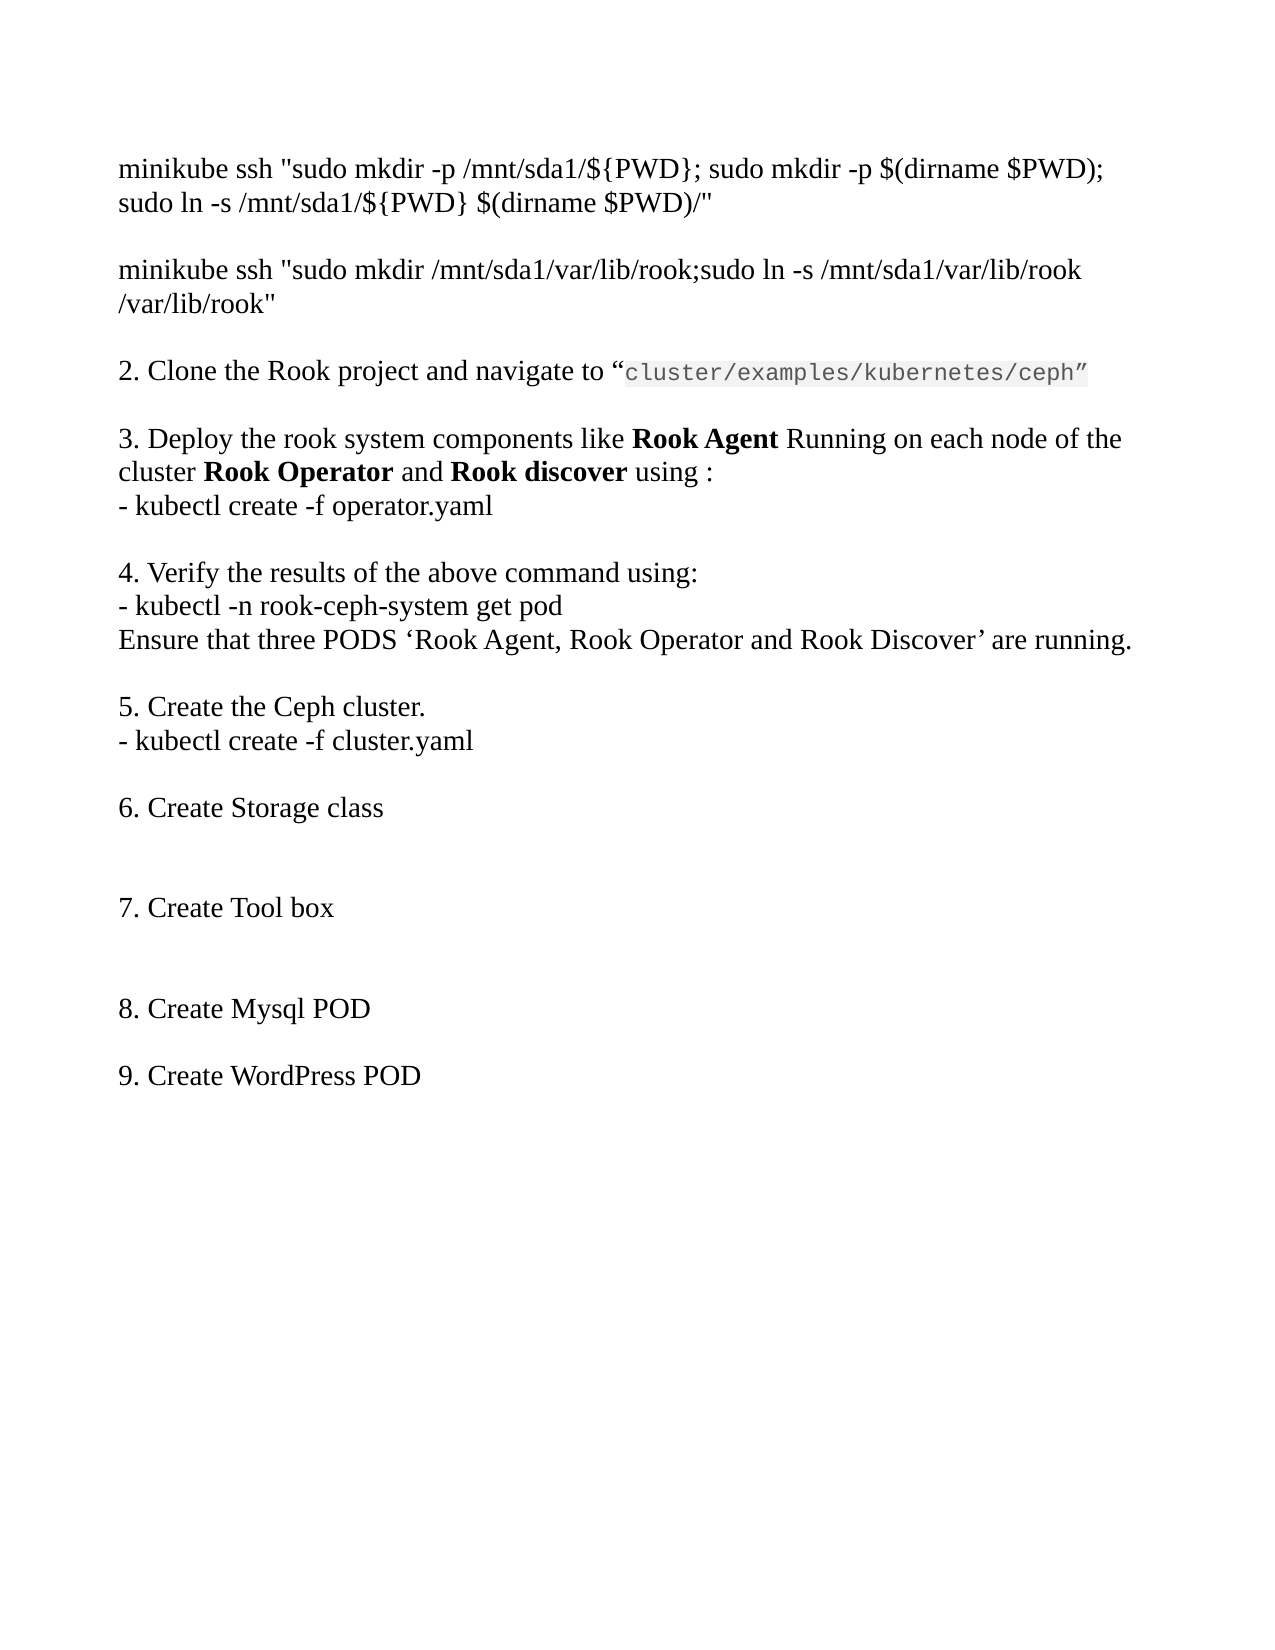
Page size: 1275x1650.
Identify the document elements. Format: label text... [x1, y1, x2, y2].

text 4. Verify the results of the above command using: [118, 555, 1157, 588]
text Ensure that three PODS ‘Rook Agent, Rook Operator and Rook Discover’ are running. [118, 622, 1157, 656]
text minikube ssh "sudo mkdir -p /mnt/sda1/${PWD}; sudo mkdir -p $(dirname $PWD); sudo ln -s /mnt/sda1/${PWD} $(dirname $PWD)/" [118, 152, 1157, 219]
text - kubectl -n rook-ceph-system get pod [118, 588, 1157, 622]
text 9. Create WordPress POD [118, 1058, 1157, 1092]
text 3. Deploy the rook system components like Rook Agent Running on each node of the cluster Rook Operator and Rook discover using : [118, 421, 1157, 488]
text 2. Clone the Rook project and navigate to “cluster/examples/kubernetes/ceph” [118, 353, 1157, 387]
text 8. Create Mysql POD [118, 991, 1157, 1024]
text - kubectl create -f operator.yaml [118, 488, 1157, 521]
text minikube ssh "sudo mkdir /mnt/sda1/var/lib/rook;sudo ln -s /mnt/sda1/var/lib/rook /var/lib/rook" [118, 252, 1157, 319]
text - kubectl create -f cluster.yaml [118, 723, 1157, 756]
text 7. Create Tool box [118, 890, 1157, 924]
text 5. Create the Ceph cluster. [118, 689, 1157, 723]
text 6. Create Storage class [118, 790, 1157, 823]
